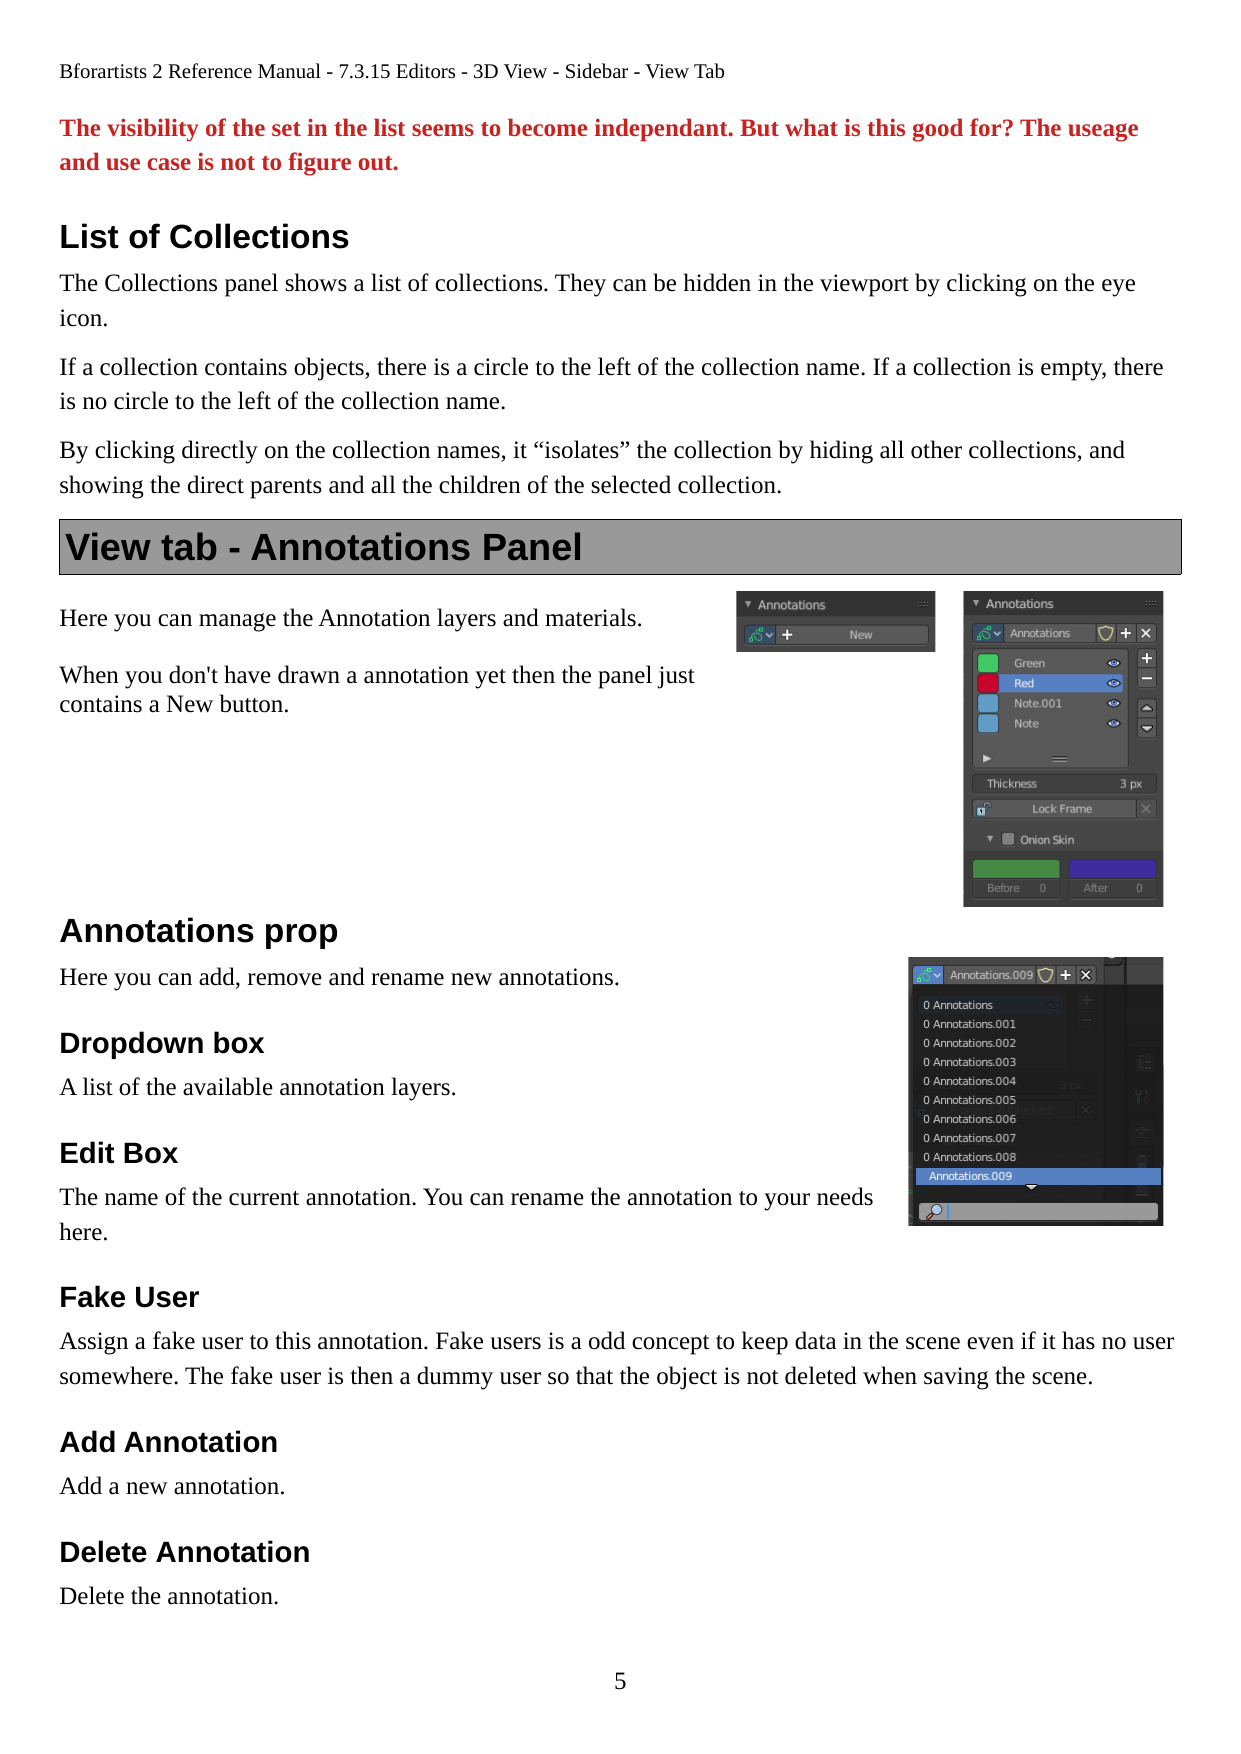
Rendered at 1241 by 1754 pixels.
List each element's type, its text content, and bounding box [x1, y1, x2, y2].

text The Collections panel shows a list of collections. They can be hidden in the viewport by clicking on the eye icon. [59, 268, 1181, 331]
text Here you can manage the Annotation layers and materials. [59, 603, 736, 632]
subtitle Edit Box [59, 1136, 908, 1169]
picture [908, 957, 1164, 1226]
text Delete the annotation. [59, 1581, 1181, 1609]
text When you don't have drawn a annotation yet then the panel just contains a New button. [59, 660, 963, 718]
subtitle [1164, 1136, 1181, 1169]
text Assign a fake user to this annotation. Fake users is a odd concept to keep data in the scene even if it has no user somewhere. The fake user is then a dummy user so that the object is not deleted when saving the scene. [59, 1326, 1181, 1390]
table_header View tab - Annotations Panel [60, 520, 1181, 574]
text By clicking directly on the collection names, it “isolates” the collection by hiding all other collections, and showing the direct parents and all the children of the selected collection. [59, 435, 1181, 498]
picture [963, 591, 1164, 907]
subtitle Dropdown box [59, 1026, 908, 1060]
subtitle [1164, 1026, 1181, 1060]
subtitle List of Collections [59, 217, 1181, 256]
subtitle Add Annotation [59, 1424, 1181, 1458]
subtitle Fake User [59, 1280, 1181, 1314]
picture [736, 591, 936, 652]
text The visibility of the set in the list seems to become independant. But what is this good for? The useage and use case is not to figure out. [59, 113, 1181, 176]
text If a collection contains objects, there is a circle to the left of the collection name. If a collection is empty, there is no circle to the left of the collection name. [59, 352, 1181, 415]
text Add a new annotation. [59, 1471, 1181, 1499]
text The name of the current annotation. You can rename the annotation to your needs here. [59, 1182, 1181, 1245]
text Here you can add, remove and rename new annotations. [59, 962, 908, 991]
text A list of the available annotation layers. [59, 1072, 908, 1101]
subtitle Delete Annotation [59, 1534, 1181, 1568]
subtitle Annotations prop [59, 911, 1181, 950]
